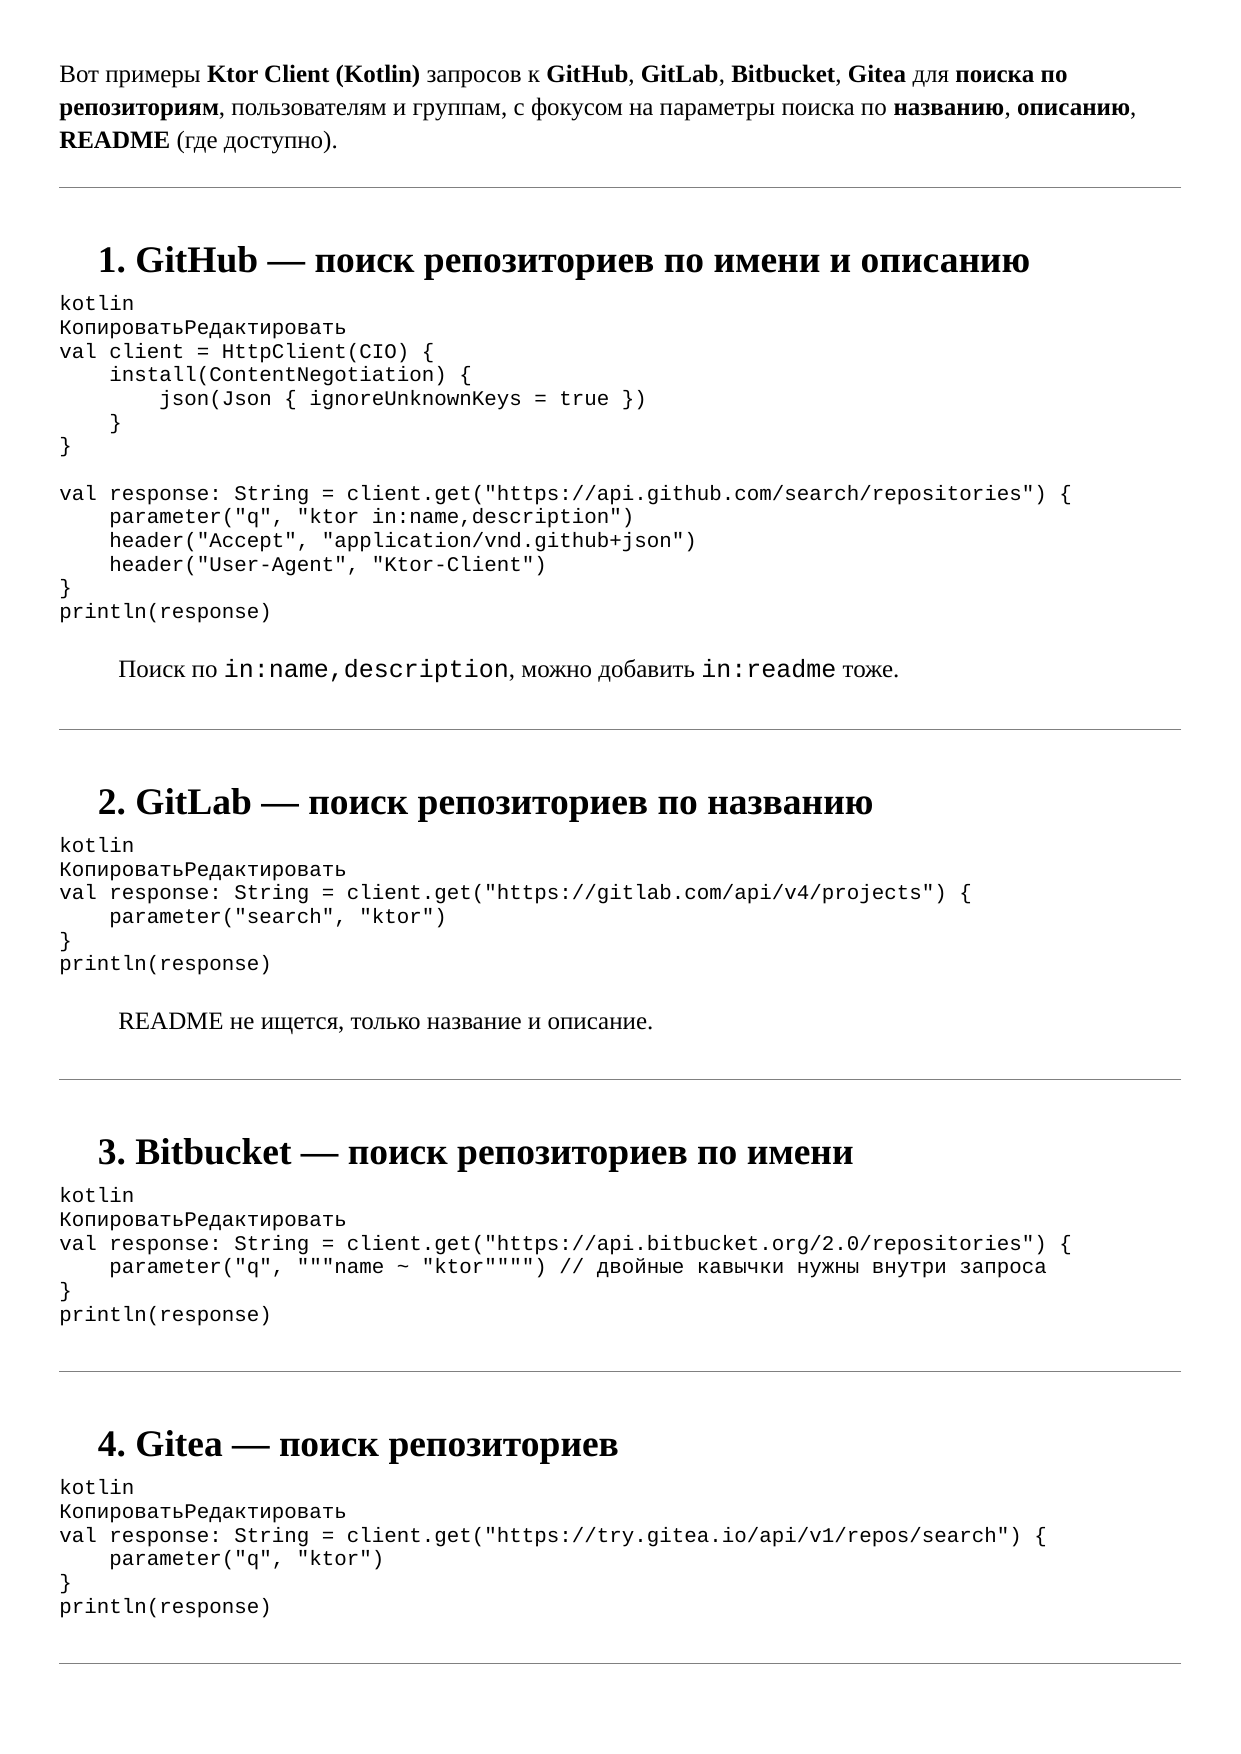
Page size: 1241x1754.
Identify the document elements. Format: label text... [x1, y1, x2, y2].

text println(response) [59, 601, 1181, 624]
text install(ContentNegotiation) { [59, 364, 1181, 388]
text README не ищется, только название и описание. [118, 1006, 1122, 1035]
subtitle 🔹 1. GitHub — поиск репозиториев по имени и описанию [59, 238, 1181, 281]
text Поиск по in:name,description, можно добавить in:readme тоже. [118, 654, 1122, 685]
text header("User-Agent", "Ktor-Client") [59, 553, 1181, 577]
text header("Accept", "application/vnd.github+json") [59, 530, 1181, 553]
subtitle 🔹 2. GitLab — поиск репозиториев по названию [59, 779, 1181, 822]
text КопироватьРедактировать [59, 1209, 1181, 1233]
text println(response) [59, 1596, 1181, 1619]
text } [59, 577, 1181, 601]
text kotlin [59, 293, 1181, 317]
subtitle 🔹 4. Gitea — поиск репозиториев [59, 1422, 1181, 1465]
text val response: String = client.get("https://api.github.com/search/repositories") { [59, 483, 1181, 506]
text val client = HttpClient(CIO) { [59, 341, 1181, 364]
text } [59, 412, 1181, 435]
text println(response) [59, 1303, 1181, 1327]
text println(response) [59, 953, 1181, 977]
text val response: String = client.get("https://api.bitbucket.org/2.0/repositories") { [59, 1233, 1181, 1256]
text val response: String = client.get("https://try.gitea.io/api/v1/repos/search") { [59, 1525, 1181, 1548]
text parameter("q", "ktor in:name,description") [59, 506, 1181, 530]
text parameter("q", "ktor") [59, 1548, 1181, 1572]
text val response: String = client.get("https://gitlab.com/api/v4/projects") { [59, 882, 1181, 906]
text } [59, 435, 1181, 459]
text КопироватьРедактировать [59, 1501, 1181, 1525]
text parameter("search", "ktor") [59, 906, 1181, 929]
text kotlin [59, 1185, 1181, 1209]
text } [59, 929, 1181, 953]
text parameter("q", """name ~ "ktor"""") // двойные кавычки нужны внутри запроса [59, 1256, 1181, 1280]
text КопироватьРедактировать [59, 859, 1181, 882]
subtitle 🔹 3. Bitbucket — поиск репозиториев по имени [59, 1130, 1181, 1173]
text } [59, 1280, 1181, 1303]
text } [59, 1572, 1181, 1596]
text kotlin [59, 1477, 1181, 1501]
text Вот примеры Ktor Client (Kotlin) запросов к GitHub, GitLab, Bitbucket, Gitea для поиска по репозиториям, пользователям и группам, с фокусом на параметры поиска по названию, описанию, README (где доступно). [59, 59, 1181, 154]
text kotlin [59, 835, 1181, 859]
text КопироватьРедактировать [59, 317, 1181, 341]
text json(Json { ignoreUnknownKeys = true }) [59, 388, 1181, 412]
